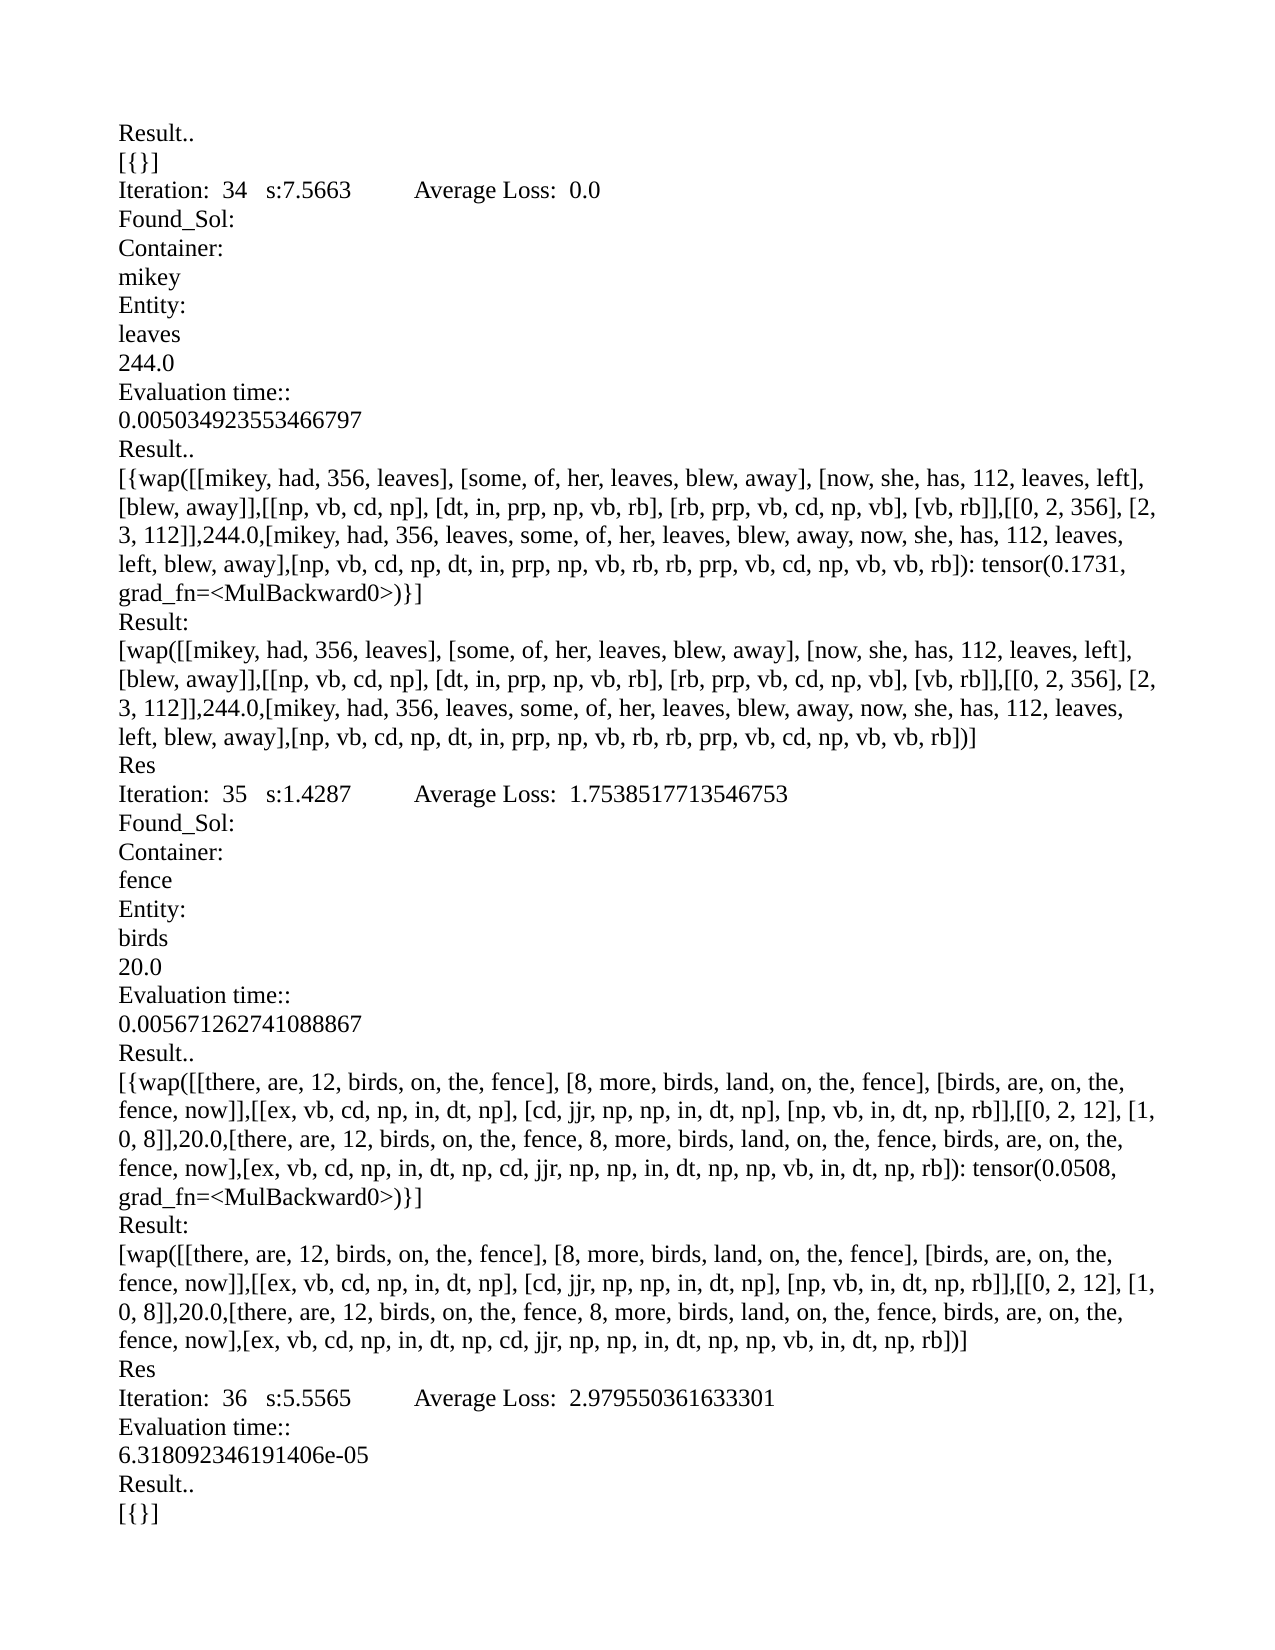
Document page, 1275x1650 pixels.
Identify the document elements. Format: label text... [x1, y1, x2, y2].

text Iteration: 35 s:1.4287 Average Loss: 1.7538517713546753 [118, 779, 1157, 808]
text [wap([[there, are, 12, birds, on, the, fence], [8, more, birds, land, on, the, fence], [birds, are, on, the, fence, now]],[[ex, vb, cd, np, in, dt, np], [cd, jjr, np, np, in, dt, np], [np, vb, in, dt, np, rb]],[[0, 2, 12], [1, 0, 8]],20.0,[there, are, 12, birds, on, the, fence, 8, more, birds, land, on, the, fence, birds, are, on, the, fence, now],[ex, vb, cd, np, in, dt, np, cd, jjr, np, np, in, dt, np, np, vb, in, dt, np, rb])] [118, 1239, 1157, 1354]
text Container: [118, 233, 1157, 262]
text 244.0 [118, 348, 1157, 377]
text Res [118, 751, 1157, 779]
text Result: [118, 607, 1157, 636]
text [{}] [118, 1498, 1157, 1527]
text fence [118, 866, 1157, 894]
text 0.005671262741088867 [118, 1009, 1157, 1038]
text [{wap([[there, are, 12, birds, on, the, fence], [8, more, birds, land, on, the, fence], [birds, are, on, the, fence, now]],[[ex, vb, cd, np, in, dt, np], [cd, jjr, np, np, in, dt, np], [np, vb, in, dt, np, rb]],[[0, 2, 12], [1, 0, 8]],20.0,[there, are, 12, birds, on, the, fence, 8, more, birds, land, on, the, fence, birds, are, on, the, fence, now],[ex, vb, cd, np, in, dt, np, cd, jjr, np, np, in, dt, np, np, vb, in, dt, np, rb]): tensor(0.0508, grad_fn=<MulBackward0>)}] [118, 1067, 1157, 1211]
text birds [118, 923, 1157, 952]
text Iteration: 34 s:7.5663 Average Loss: 0.0 [118, 176, 1157, 204]
text Result.. [118, 1469, 1157, 1498]
text 20.0 [118, 952, 1157, 981]
text Res [118, 1354, 1157, 1383]
text [{wap([[mikey, had, 356, leaves], [some, of, her, leaves, blew, away], [now, she, has, 112, leaves, left], [blew, away]],[[np, vb, cd, np], [dt, in, prp, np, vb, rb], [rb, prp, vb, cd, np, vb], [vb, rb]],[[0, 2, 356], [2, 3, 112]],244.0,[mikey, had, 356, leaves, some, of, her, leaves, blew, away, now, she, has, 112, leaves, left, blew, away],[np, vb, cd, np, dt, in, prp, np, vb, rb, rb, prp, vb, cd, np, vb, vb, rb]): tensor(0.1731, grad_fn=<MulBackward0>)}] [118, 463, 1157, 607]
text Container: [118, 837, 1157, 866]
text Result: [118, 1211, 1157, 1239]
text [{}] [118, 147, 1157, 176]
text Evaluation time:: [118, 981, 1157, 1009]
text Entity: [118, 291, 1157, 319]
text 6.318092346191406e-05 [118, 1441, 1157, 1469]
text Evaluation time:: [118, 1412, 1157, 1441]
text Result.. [118, 118, 1157, 147]
text Evaluation time:: [118, 377, 1157, 406]
text Result.. [118, 434, 1157, 463]
text mikey [118, 262, 1157, 291]
text leaves [118, 319, 1157, 348]
text Found_Sol: [118, 204, 1157, 233]
text Found_Sol: [118, 808, 1157, 837]
text [wap([[mikey, had, 356, leaves], [some, of, her, leaves, blew, away], [now, she, has, 112, leaves, left], [blew, away]],[[np, vb, cd, np], [dt, in, prp, np, vb, rb], [rb, prp, vb, cd, np, vb], [vb, rb]],[[0, 2, 356], [2, 3, 112]],244.0,[mikey, had, 356, leaves, some, of, her, leaves, blew, away, now, she, has, 112, leaves, left, blew, away],[np, vb, cd, np, dt, in, prp, np, vb, rb, rb, prp, vb, cd, np, vb, vb, rb])] [118, 636, 1157, 751]
text Iteration: 36 s:5.5565 Average Loss: 2.979550361633301 [118, 1383, 1157, 1412]
text 0.005034923553466797 [118, 406, 1157, 434]
text Result.. [118, 1038, 1157, 1067]
text Entity: [118, 894, 1157, 923]
